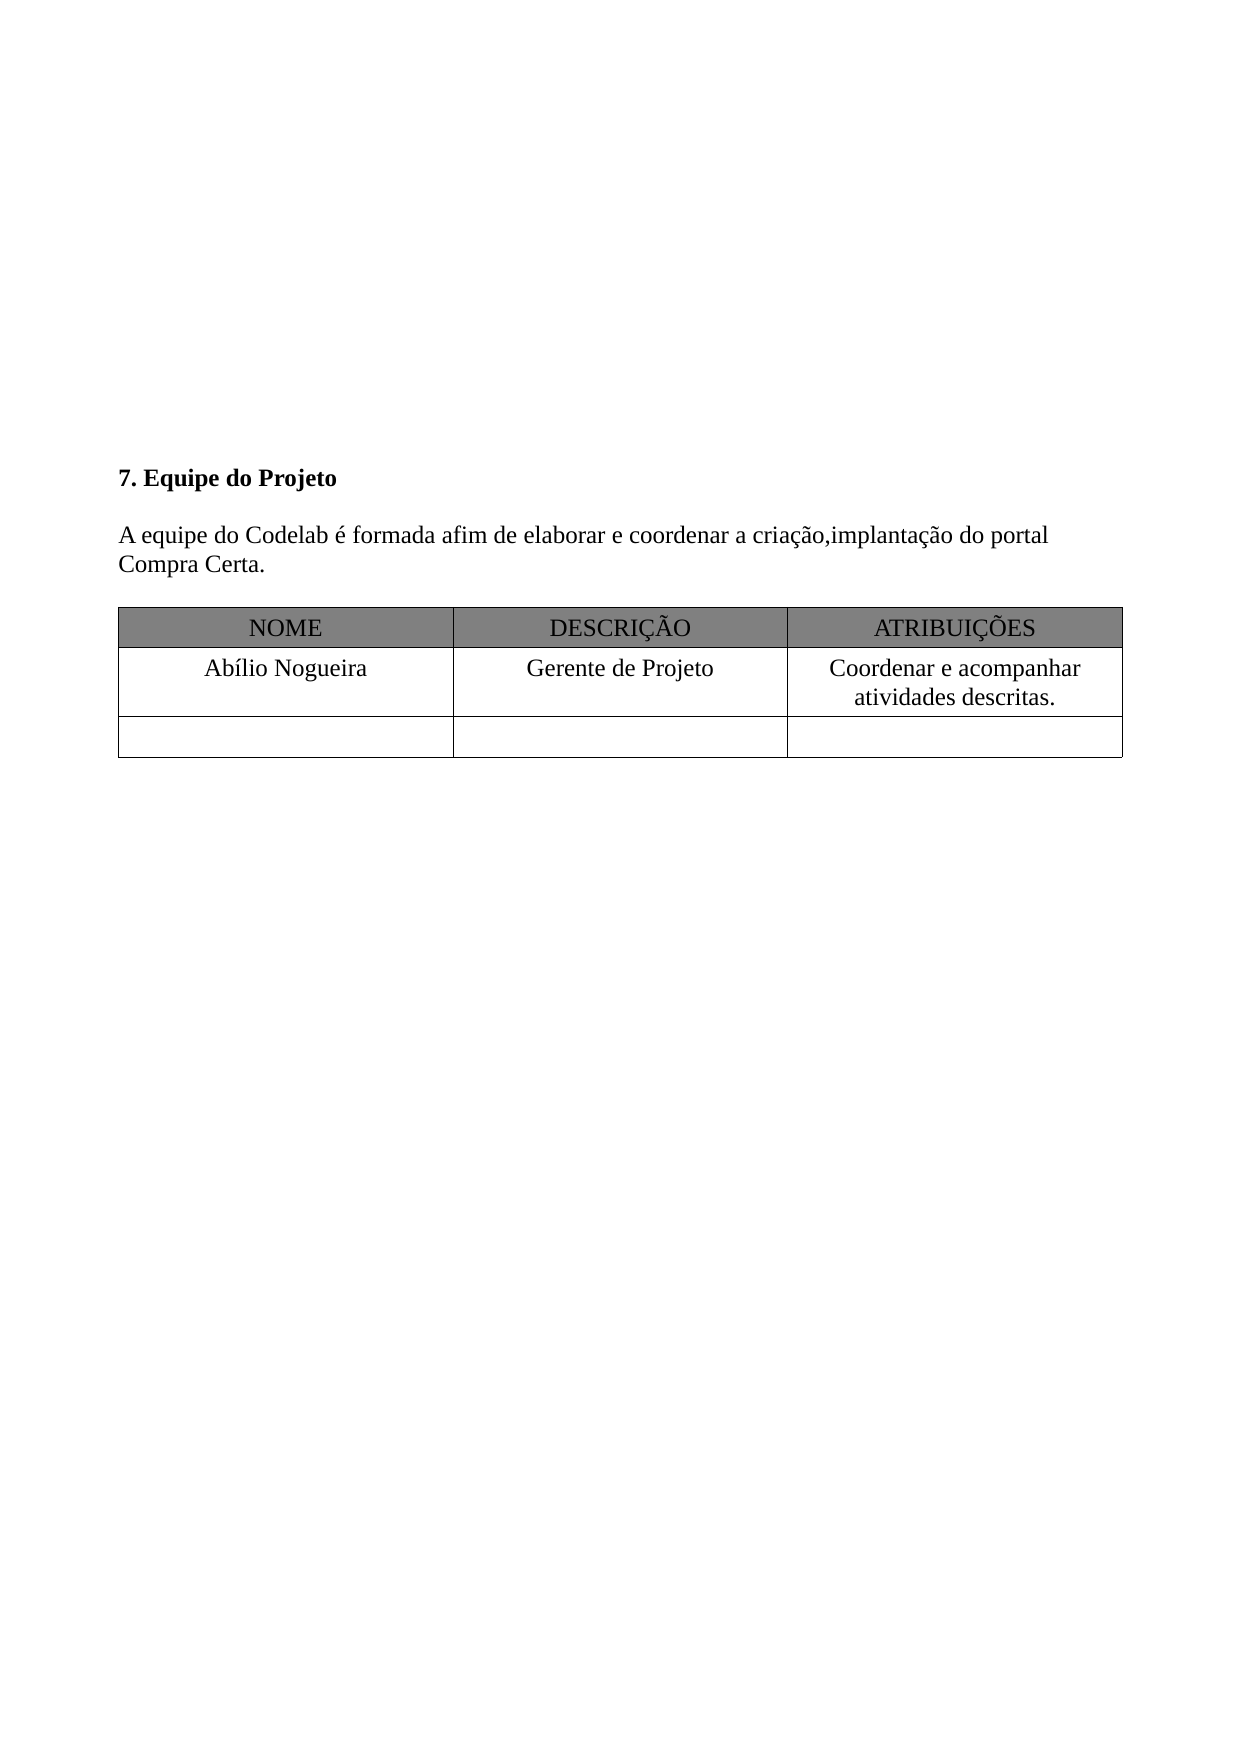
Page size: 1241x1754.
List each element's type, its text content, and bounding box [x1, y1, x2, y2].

text A equipe do Codelab é formada afim de elaborar e coordenar a criação,implantação do portal Compra Certa. [118, 521, 1122, 578]
table_cell Abílio Nogueira [119, 648, 453, 716]
text 7. Equipe do Projeto [118, 463, 1122, 492]
table_header ATRIBUIÇÕES [788, 608, 1122, 647]
table_cell [454, 717, 787, 757]
table_header NOME [119, 608, 453, 647]
table_cell Gerente de Projeto [454, 648, 787, 716]
table_cell Coordenar e acompanhar atividades descritas. [788, 648, 1122, 716]
table_cell [119, 717, 453, 757]
table_header DESCRIÇÃO [454, 608, 787, 647]
table_cell [788, 717, 1122, 757]
